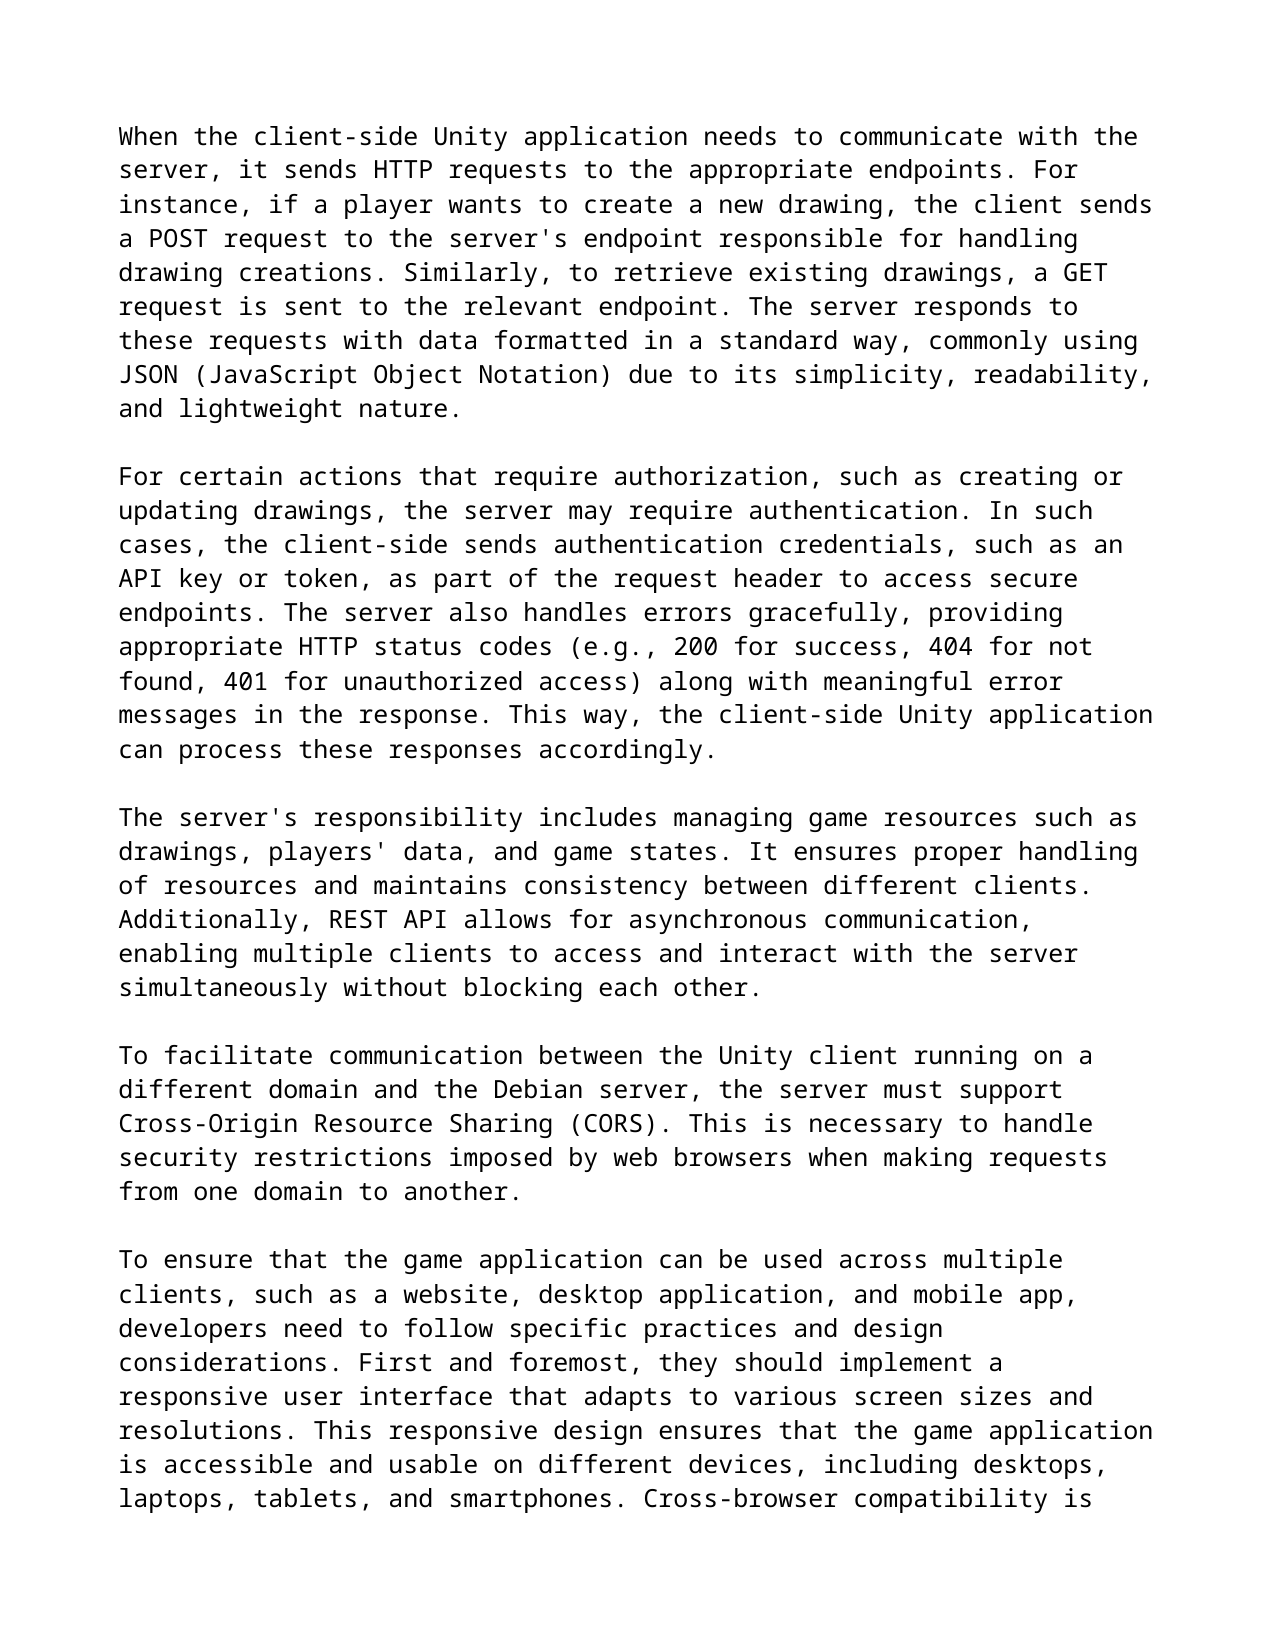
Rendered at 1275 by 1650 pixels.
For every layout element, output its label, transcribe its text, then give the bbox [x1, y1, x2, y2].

text To facilitate communication between the Unity client running on a different domain and the Debian server, the server must support Cross-Origin Resource Sharing (CORS). This is necessary to handle security restrictions imposed by web browsers when making requests from one domain to another. [118, 1038, 1157, 1208]
text For certain actions that require authorization, such as creating or updating drawings, the server may require authentication. In such cases, the client-side sends authentication credentials, such as an API key or token, as part of the request header to access secure endpoints. The server also handles errors gracefully, providing appropriate HTTP status codes (e.g., 200 for success, 404 for not found, 401 for unauthorized access) along with meaningful error messages in the response. This way, the client-side Unity application can process these responses accordingly. [118, 459, 1157, 765]
text To ensure that the game application can be used across multiple clients, such as a website, desktop application, and mobile app, developers need to follow specific practices and design considerations. First and foremost, they should implement a responsive user interface that adapts to various screen sizes and resolutions. This responsive design ensures that the game application is accessible and usable on different devices, including desktops, laptops, tablets, and smartphones. Cross-browser compatibility is [118, 1242, 1157, 1515]
text When the client-side Unity application needs to communicate with the server, it sends HTTP requests to the appropriate endpoints. For instance, if a player wants to create a new drawing, the client sends a POST request to the server's endpoint responsible for handling drawing creations. Similarly, to retrieve existing drawings, a GET request is sent to the relevant endpoint. The server responds to these requests with data formatted in a standard way, commonly using JSON (JavaScript Object Notation) due to its simplicity, readability, and lightweight nature. [118, 118, 1157, 425]
text The server's responsibility includes managing game resources such as drawings, players' data, and game states. It ensures proper handling of resources and maintains consistency between different clients. Additionally, REST API allows for asynchronous communication, enabling multiple clients to access and interact with the server simultaneously without blocking each other. [118, 799, 1157, 1004]
